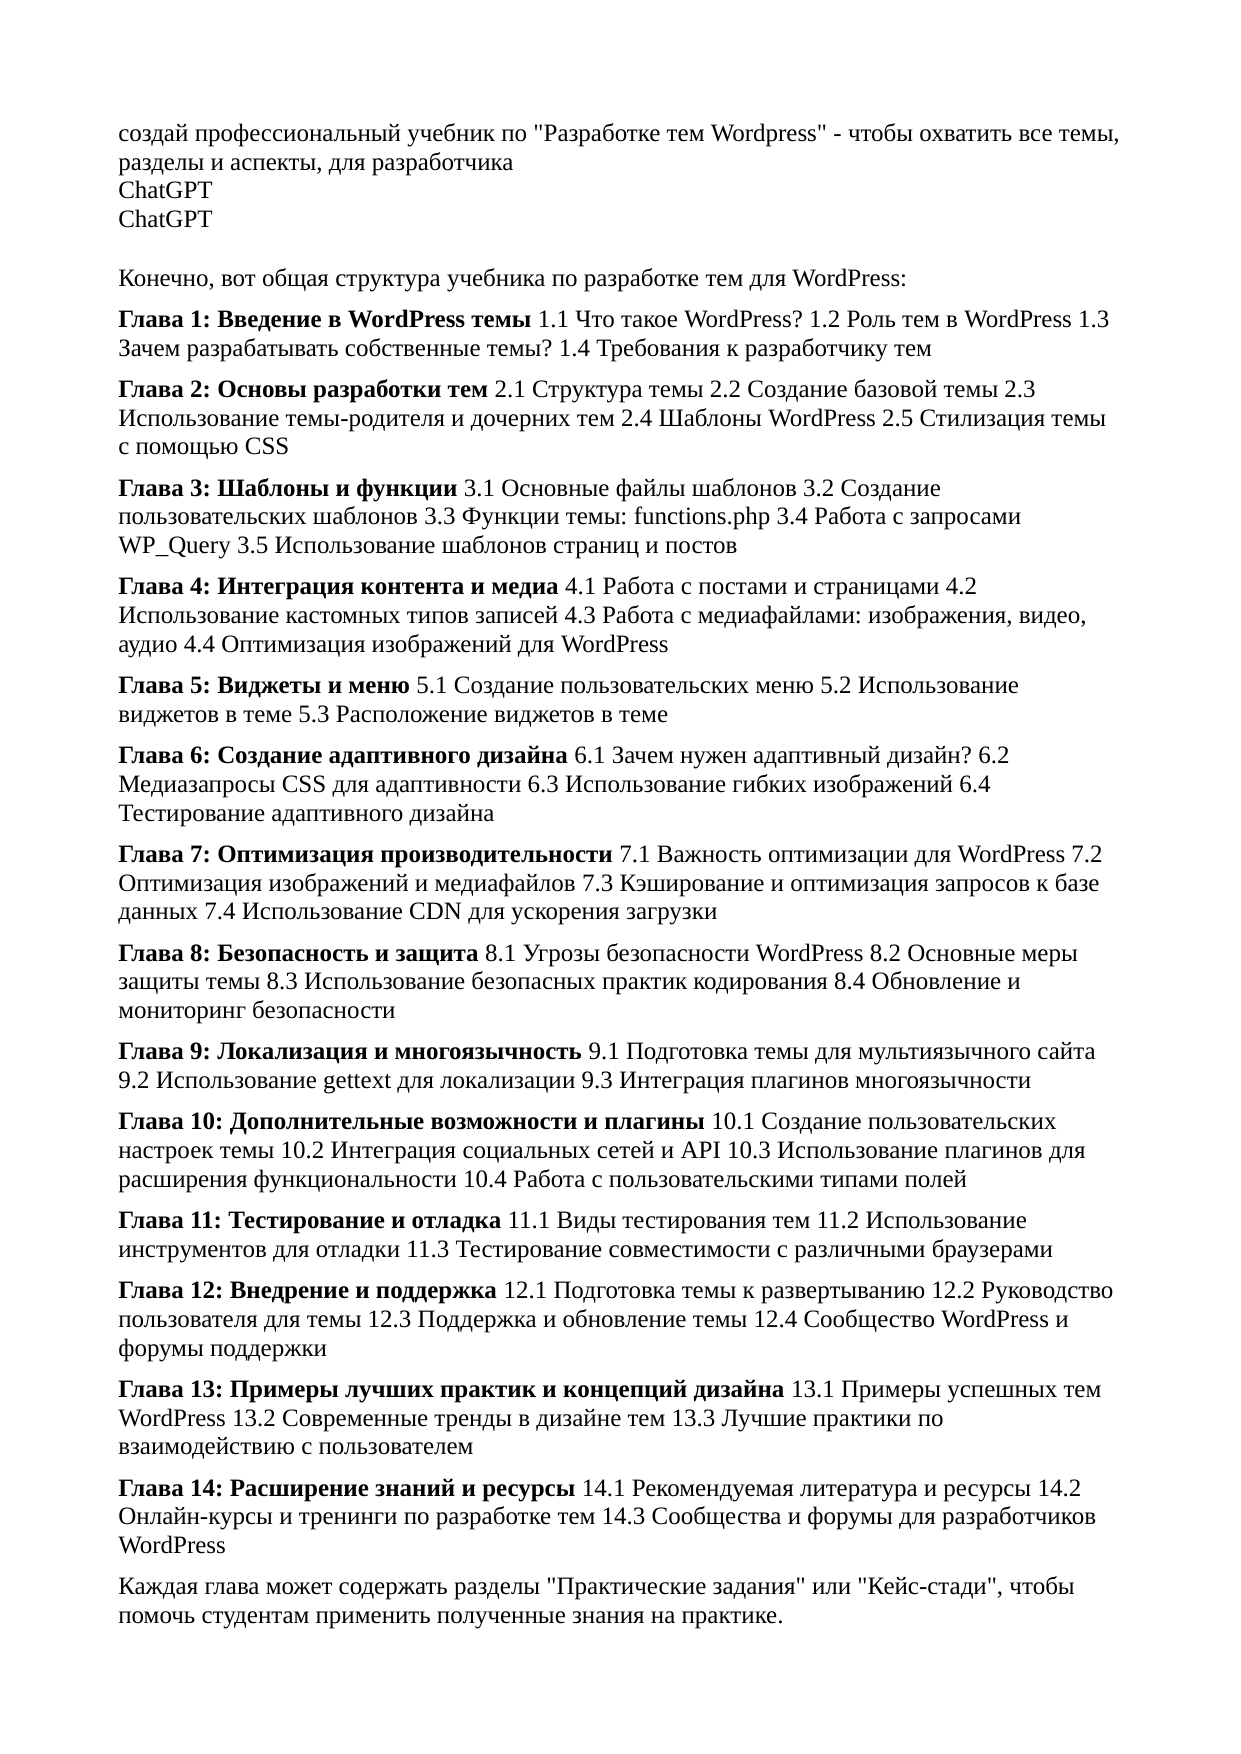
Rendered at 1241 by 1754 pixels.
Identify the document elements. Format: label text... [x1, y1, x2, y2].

text Глава 8: Безопасность и защита 8.1 Угрозы безопасности WordPress 8.2 Основные меры защиты темы 8.3 Использование безопасных практик кодирования 8.4 Обновление и мониторинг безопасности [118, 938, 1122, 1024]
text Глава 2: Основы разработки тем 2.1 Структура темы 2.2 Создание базовой темы 2.3 Использование темы-родителя и дочерних тем 2.4 Шаблоны WordPress 2.5 Стилизация темы с помощью CSS [118, 374, 1122, 460]
text создай профессиональный учебник по "Разработке тем Wordpress" - чтобы охватить все темы, разделы и аспекты, для разработчика [118, 118, 1122, 176]
text Глава 1: Введение в WordPress темы 1.1 Что такое WordPress? 1.2 Роль тем в WordPress 1.3 Зачем разрабатывать собственные темы? 1.4 Требования к разработчику тем [118, 304, 1122, 361]
text Глава 6: Создание адаптивного дизайна 6.1 Зачем нужен адаптивный дизайн? 6.2 Медиазапросы CSS для адаптивности 6.3 Использование гибких изображений 6.4 Тестирование адаптивного дизайна [118, 740, 1122, 826]
text Конечно, вот общая структура учебника по разработке тем для WordPress: [118, 263, 1122, 291]
text Глава 10: Дополнительные возможности и плагины 10.1 Создание пользовательских настроек темы 10.2 Интеграция социальных сетей и API 10.3 Использование плагинов для расширения функциональности 10.4 Работа с пользовательскими типами полей [118, 1106, 1122, 1193]
text ChatGPT [118, 204, 1122, 233]
text Глава 13: Примеры лучших практик и концепций дизайна 13.1 Примеры успешных тем WordPress 13.2 Современные тренды в дизайне тем 13.3 Лучшие практики по взаимодействию с пользователем [118, 1374, 1122, 1460]
text Каждая глава может содержать разделы "Практические задания" или "Кейс-стади", чтобы помочь студентам применить полученные знания на практике. [118, 1571, 1122, 1629]
text Глава 14: Расширение знаний и ресурсы 14.1 Рекомендуемая литература и ресурсы 14.2 Онлайн-курсы и тренинги по разработке тем 14.3 Сообщества и форумы для разработчиков WordPress [118, 1473, 1122, 1559]
text Глава 11: Тестирование и отладка 11.1 Виды тестирования тем 11.2 Использование инструментов для отладки 11.3 Тестирование совместимости с различными браузерами [118, 1205, 1122, 1263]
text Глава 4: Интеграция контента и медиа 4.1 Работа с постами и страницами 4.2 Использование кастомных типов записей 4.3 Работа с медиафайлами: изображения, видео, аудио 4.4 Оптимизация изображений для WordPress [118, 571, 1122, 658]
text ChatGPT [118, 176, 1122, 204]
text Глава 7: Оптимизация производительности 7.1 Важность оптимизации для WordPress 7.2 Оптимизация изображений и медиафайлов 7.3 Кэширование и оптимизация запросов к базе данных 7.4 Использование CDN для ускорения загрузки [118, 839, 1122, 925]
text Глава 12: Внедрение и поддержка 12.1 Подготовка темы к развертыванию 12.2 Руководство пользователя для темы 12.3 Поддержка и обновление темы 12.4 Сообщество WordPress и форумы поддержки [118, 1275, 1122, 1361]
text Глава 9: Локализация и многоязычность 9.1 Подготовка темы для мультиязычного сайта 9.2 Использование gettext для локализации 9.3 Интеграция плагинов многоязычности [118, 1036, 1122, 1094]
text Глава 5: Виджеты и меню 5.1 Создание пользовательских меню 5.2 Использование виджетов в теме 5.3 Расположение виджетов в теме [118, 670, 1122, 728]
text Глава 3: Шаблоны и функции 3.1 Основные файлы шаблонов 3.2 Создание пользовательских шаблонов 3.3 Функции темы: functions.php 3.4 Работа с запросами WP_Query 3.5 Использование шаблонов страниц и постов [118, 473, 1122, 559]
